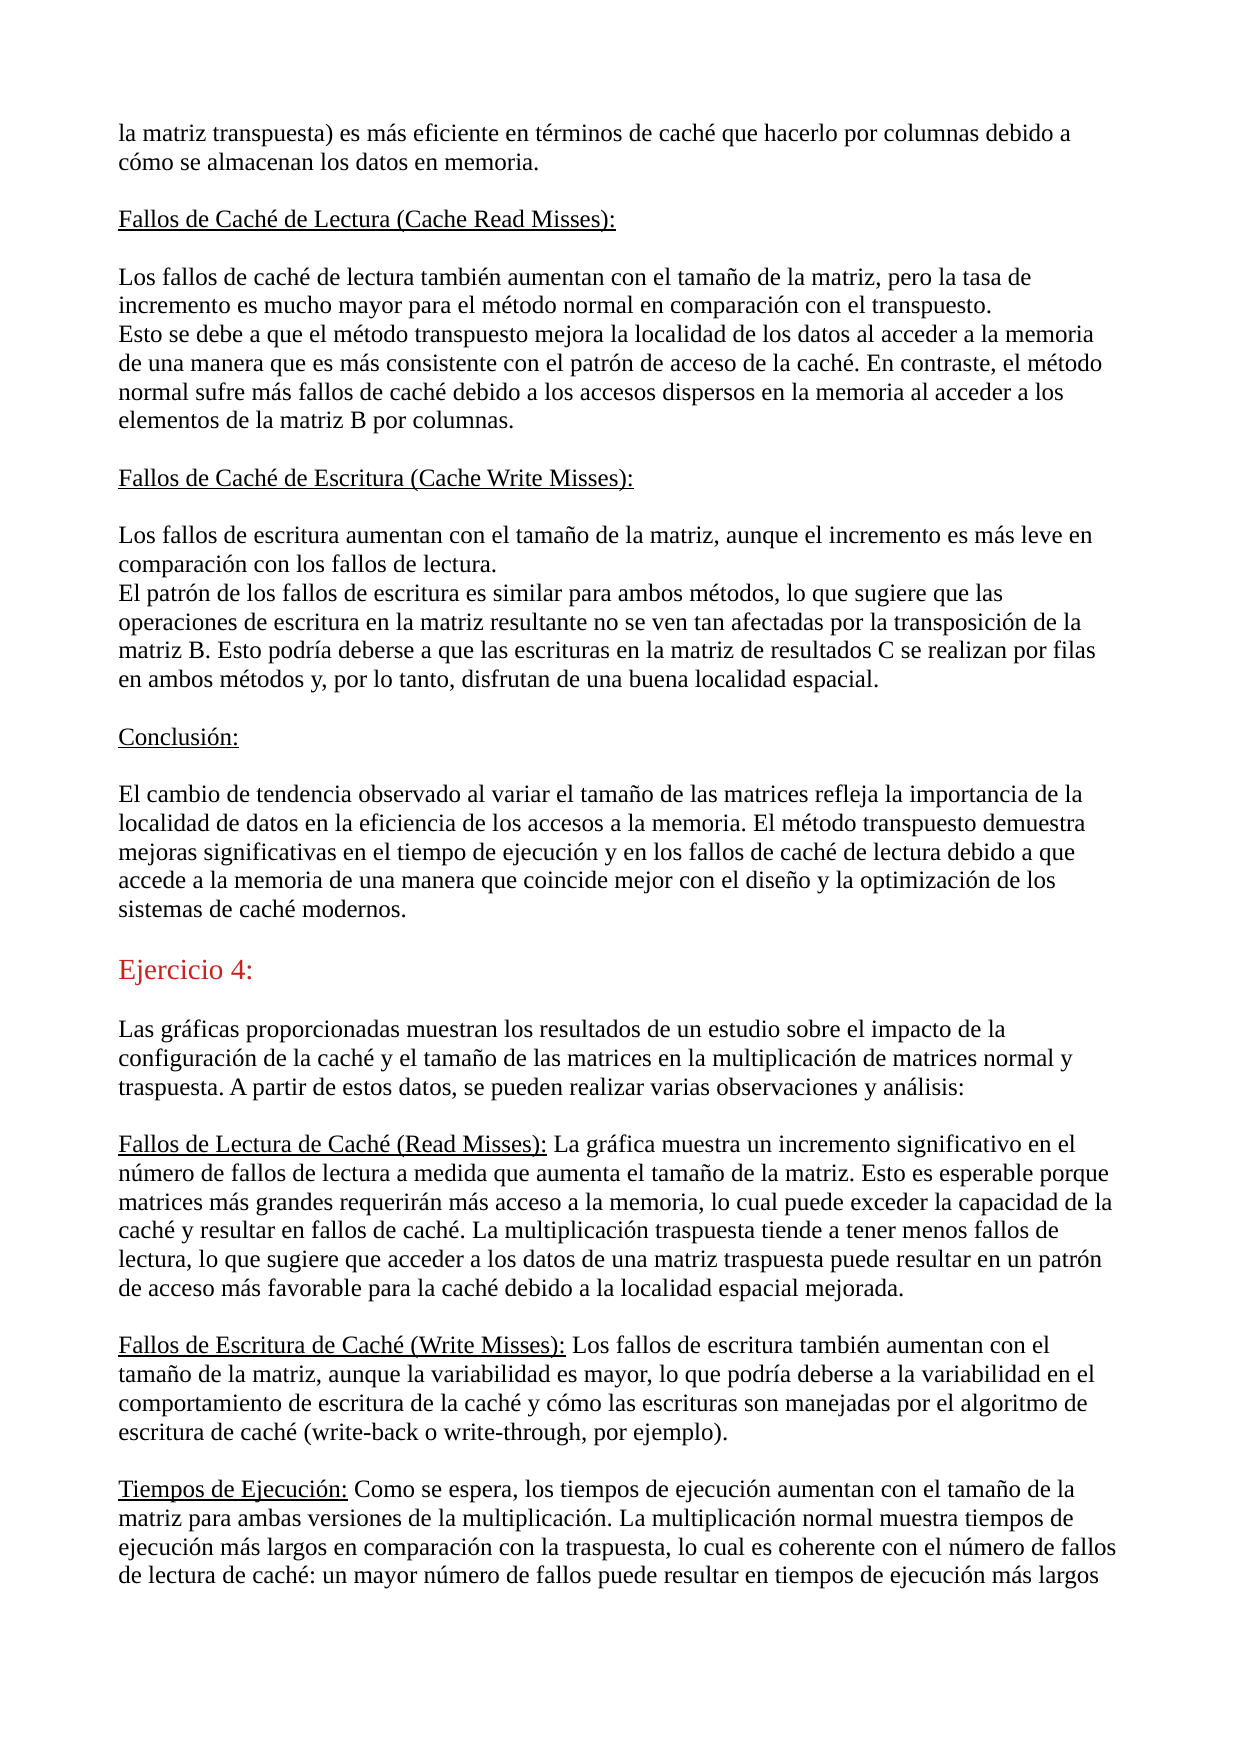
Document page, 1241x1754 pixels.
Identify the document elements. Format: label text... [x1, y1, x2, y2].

text Conclusión: [118, 722, 1122, 751]
text Los fallos de escritura aumentan con el tamaño de la matriz, aunque el incremento es más leve en comparación con los fallos de lectura. [118, 521, 1122, 578]
text El patrón de los fallos de escritura es similar para ambos métodos, lo que sugiere que las operaciones de escritura en la matriz resultante no se ven tan afectadas por la transposición de la matriz B. Esto podría deberse a que las escrituras en la matriz de resultados C se realizan por filas en ambos métodos y, por lo tanto, disfrutan de una buena localidad espacial. [118, 578, 1122, 693]
text Las gráficas proporcionadas muestran los resultados de un estudio sobre el impacto de la configuración de la caché y el tamaño de las matrices en la multiplicación de matrices normal y traspuesta. A partir de estos datos, se pueden realizar varias observaciones y análisis: [118, 1014, 1122, 1100]
text la matriz transpuesta) es más eficiente en términos de caché que hacerlo por columnas debido a cómo se almacenan los datos en memoria. [118, 118, 1122, 176]
text Tiempos de Ejecución: Como se espera, los tiempos de ejecución aumentan con el tamaño de la matriz para ambas versiones de la multiplicación. La multiplicación normal muestra tiempos de ejecución más largos en comparación con la traspuesta, lo cual es coherente con el número de fallos de lectura de caché: un mayor número de fallos puede resultar en tiempos de ejecución más largos [118, 1474, 1122, 1589]
text Fallos de Caché de Escritura (Cache Write Misses): [118, 463, 1122, 492]
text Esto se debe a que el método transpuesto mejora la localidad de los datos al acceder a la memoria de una manera que es más consistente con el patrón de acceso de la caché. En contraste, el método normal sufre más fallos de caché debido a los accesos dispersos en la memoria al acceder a los elementos de la matriz B por columnas. [118, 319, 1122, 434]
text Ejercicio 4: [118, 952, 1122, 985]
text Los fallos de caché de lectura también aumentan con el tamaño de la matriz, pero la tasa de incremento es mucho mayor para el método normal en comparación con el transpuesto. [118, 262, 1122, 319]
text Fallos de Caché de Lectura (Cache Read Misses): [118, 204, 1122, 233]
text Fallos de Escritura de Caché (Write Misses): Los fallos de escritura también aumentan con el tamaño de la matriz, aunque la variabilidad es mayor, lo que podría deberse a la variabilidad en el comportamiento de escritura de la caché y cómo las escrituras son manejadas por el algoritmo de escritura de caché (write-back o write-through, por ejemplo). [118, 1330, 1122, 1445]
text Fallos de Lectura de Caché (Read Misses): La gráfica muestra un incremento significativo en el número de fallos de lectura a medida que aumenta el tamaño de la matriz. Esto es esperable porque matrices más grandes requerirán más acceso a la memoria, lo cual puede exceder la capacidad de la caché y resultar en fallos de caché. La multiplicación traspuesta tiende a tener menos fallos de lectura, lo que sugiere que acceder a los datos de una matriz traspuesta puede resultar en un patrón de acceso más favorable para la caché debido a la localidad espacial mejorada. [118, 1129, 1122, 1302]
text El cambio de tendencia observado al variar el tamaño de las matrices refleja la importancia de la localidad de datos en la eficiencia de los accesos a la memoria. El método transpuesto demuestra mejoras significativas en el tiempo de ejecución y en los fallos de caché de lectura debido a que accede a la memoria de una manera que coincide mejor con el diseño y la optimización de los sistemas de caché modernos. [118, 779, 1122, 923]
